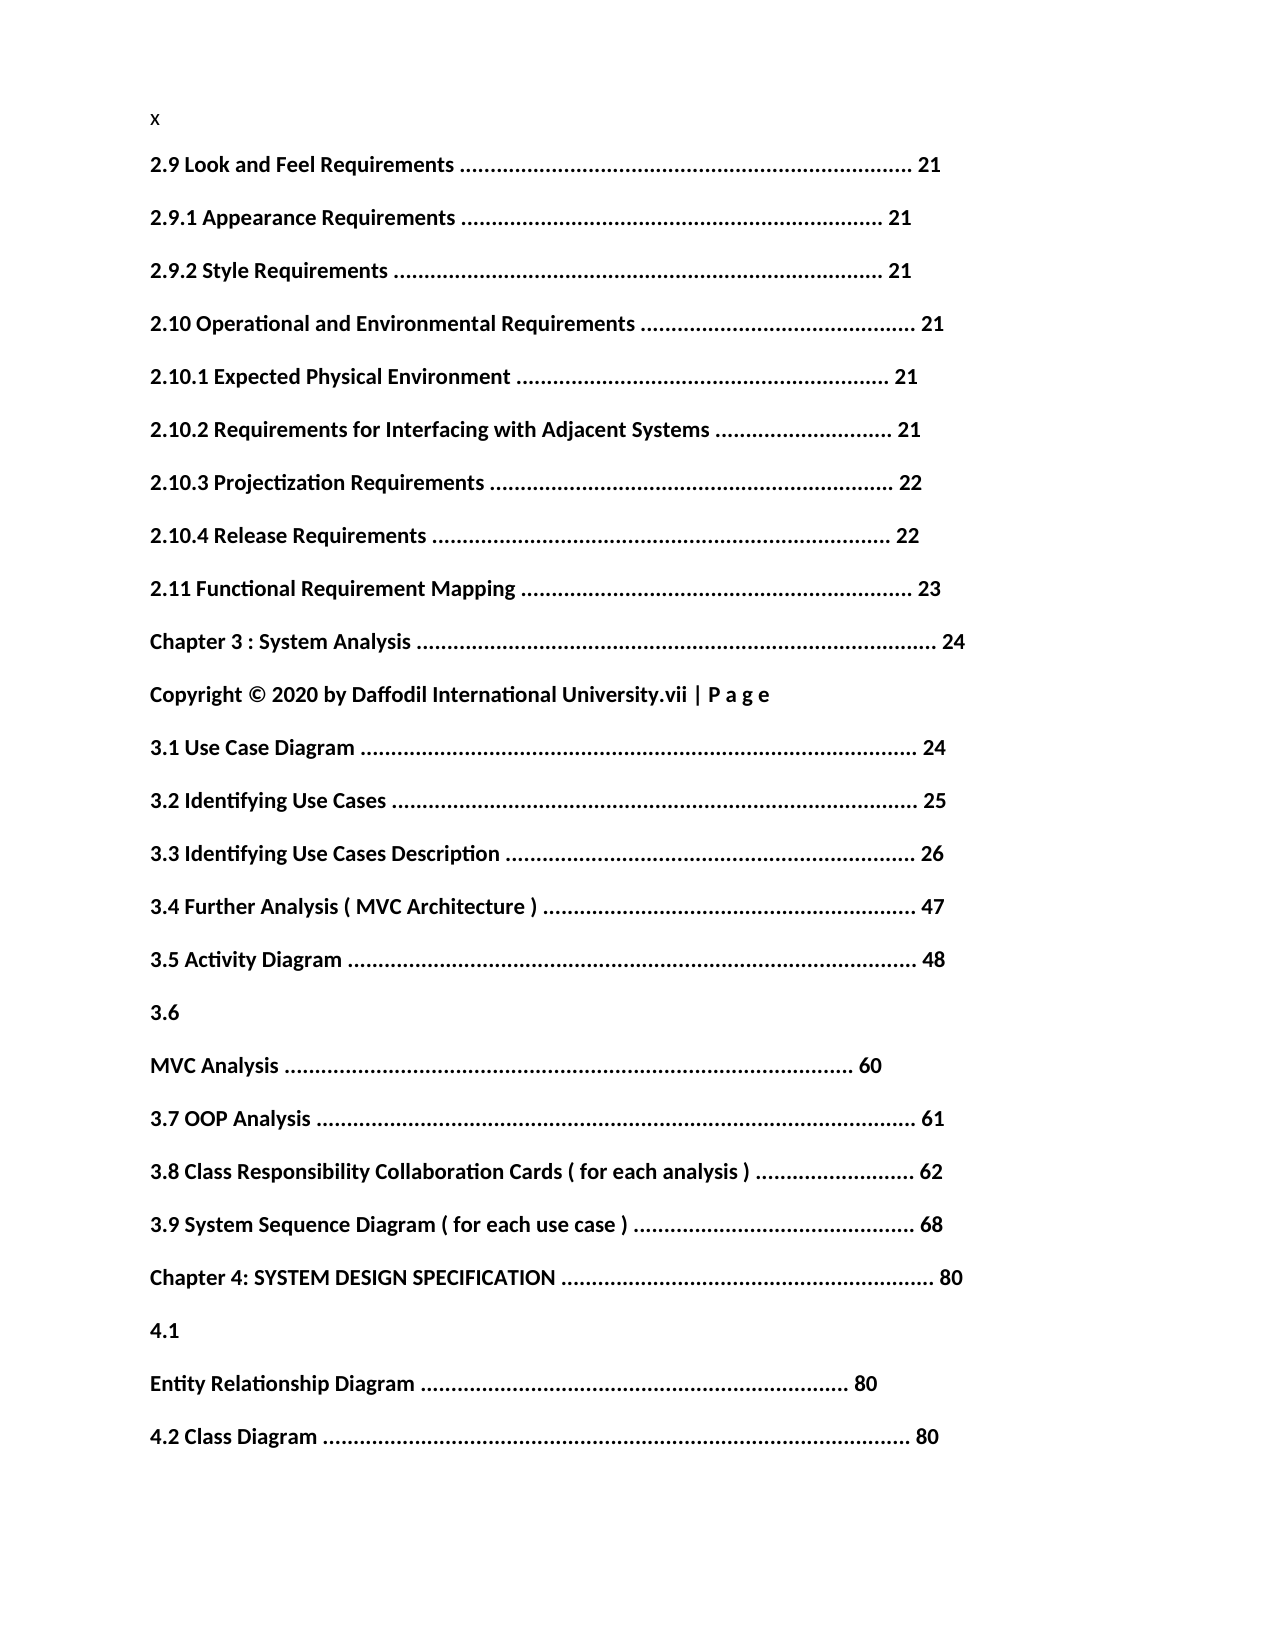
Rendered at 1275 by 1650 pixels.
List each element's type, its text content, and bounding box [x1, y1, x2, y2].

text 3.6 [150, 998, 1125, 1026]
text 3.4 Further Analysis ( MVC Architecture ) ............................................................. 47 [150, 892, 1125, 920]
text Copyright © 2020 by Daffodil International University.vii | P a g e [150, 680, 1125, 708]
text 2.10 Operational and Environmental Requirements ............................................. 21 [150, 309, 1125, 337]
text 3.5 Activity Diagram ............................................................................................. 48 [150, 945, 1125, 973]
text Chapter 4: SYSTEM DESIGN SPECIFICATION ............................................................. 80 [150, 1263, 1125, 1291]
text Chapter 3 : System Analysis ..................................................................................... 24 [150, 627, 1125, 655]
text 3.3 Identifying Use Cases Description ................................................................... 26 [150, 839, 1125, 867]
text 2.10.1 Expected Physical Environment ............................................................. 21 [150, 362, 1125, 390]
text 2.10.4 Release Requirements ........................................................................... 22 [150, 521, 1125, 549]
text 3.8 Class Responsibility Collaboration Cards ( for each analysis ) .......................... 62 [150, 1157, 1125, 1185]
text MVC Analysis ............................................................................................. 60 [150, 1051, 1125, 1079]
text 2.10.3 Projectization Requirements .................................................................. 22 [150, 468, 1125, 496]
text 3.2 Identifying Use Cases ...................................................................................... 25 [150, 786, 1125, 814]
text 4.1 [150, 1316, 1125, 1344]
text 3.1 Use Case Diagram ........................................................................................... 24 [150, 733, 1125, 761]
text 2.10.2 Requirements for Interfacing with Adjacent Systems ............................. 21 [150, 415, 1125, 443]
text 3.9 System Sequence Diagram ( for each use case ) .............................................. 68 [150, 1210, 1125, 1238]
text 2.9 Look and Feel Requirements .......................................................................... 21 [150, 150, 1125, 178]
text 2.9.1 Appearance Requirements ..................................................................... 21 [150, 203, 1125, 231]
text 4.2 Class Diagram ................................................................................................ 80 [150, 1422, 1125, 1451]
text 2.11 Functional Requirement Mapping ................................................................ 23 [150, 574, 1125, 602]
text 2.9.2 Style Requirements ................................................................................ 21 [150, 256, 1125, 284]
text 3.7 OOP Analysis .................................................................................................. 61 [150, 1104, 1125, 1132]
text Entity Relationship Diagram ...................................................................... 80 [150, 1369, 1125, 1397]
